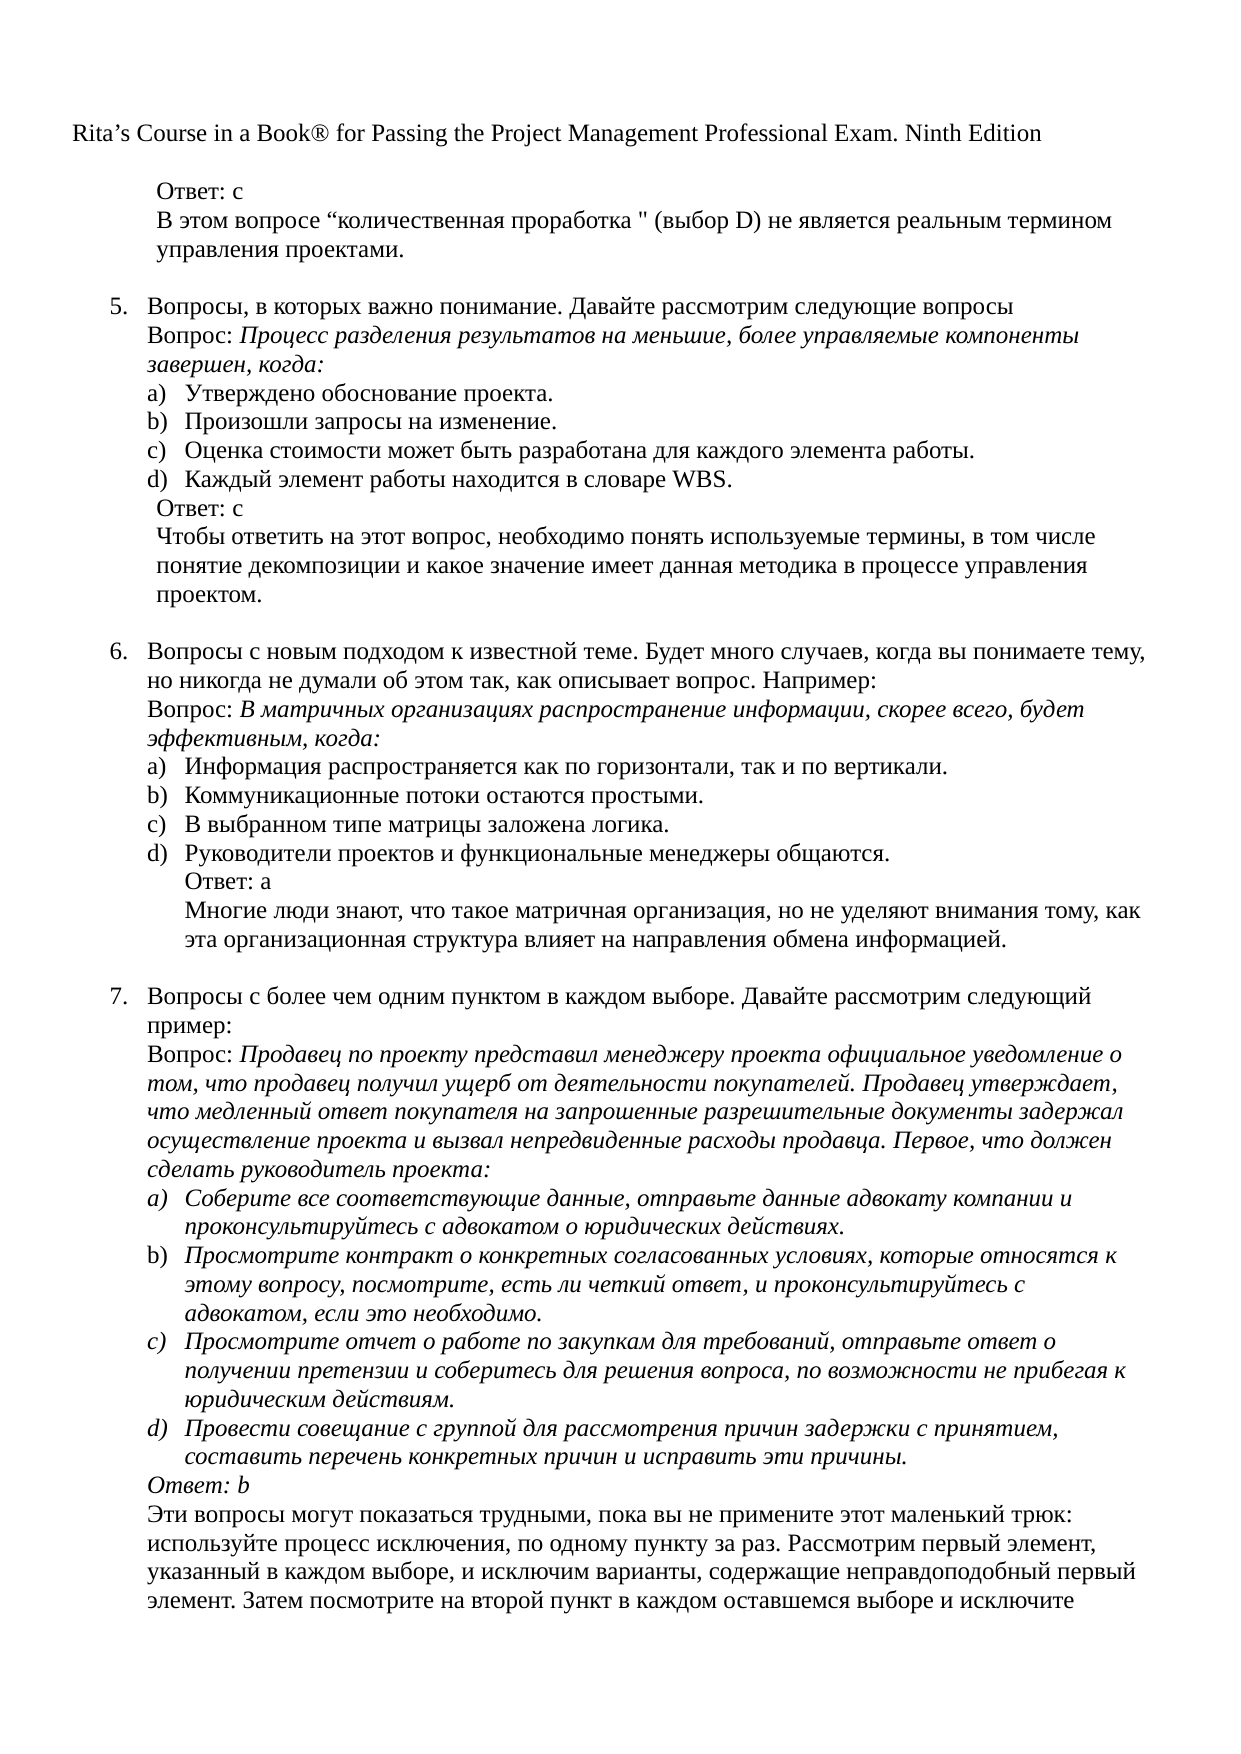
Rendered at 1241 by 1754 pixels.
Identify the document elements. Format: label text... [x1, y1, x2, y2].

list Многие люди знают, что такое матричная организация, но не уделяют внимания тому, как эта организационная структура влияет на направления обмена информацией. [147, 895, 1149, 953]
list Руководители проектов и функциональные менеджеры общаются. [147, 838, 1149, 866]
list Чтобы ответить на этот вопрос, необходимо понять используемые термины, в том числе понятие декомпозиции и какое значение имеет данная методика в процессе управления проектом. [119, 521, 1149, 608]
list Ответ: с [119, 176, 1149, 205]
list Оценка стоимости может быть разработана для каждого элемента работы. [147, 435, 1149, 464]
list Произошли запросы на изменение. [147, 406, 1149, 435]
list Вопрос: Процесс разделения результатов на меньшие, более управляемые компоненты завершен, когда: [109, 320, 1149, 378]
list Коммуникационные потоки остаются простыми. [147, 780, 1149, 809]
list Соберите все соответствующие данные, отправьте данные адвокату компании и проконсультируйтесь с адвокатом о юридических действиях. [147, 1183, 1149, 1240]
list В выбранном типе матрицы заложена логика. [147, 809, 1149, 838]
list Вопросы, в которых важно понимание. Давайте рассмотрим следующие вопросы [109, 291, 1149, 320]
list В этом вопросе “количественная проработка " (выбор D) не является реальным термином управления проектами. [119, 205, 1149, 263]
list Ответ: b [109, 1470, 1149, 1499]
list Просмотрите контракт о конкретных согласованных условиях, которые относятся к этому вопросу, посмотрите, есть ли четкий ответ, и проконсультируйтесь с адвокатом, если это необходимо. [147, 1240, 1149, 1326]
list Ответ: а [147, 866, 1149, 895]
list Утверждено обоснование проекта. [147, 378, 1149, 406]
list Вопрос: Продавец по проекту представил менеджеру проекта официальное уведомление о том, что продавец получил ущерб от деятельности покупателей. Продавец утверждает, что медленный ответ покупателя на запрошенные разрешительные документы задержал осуществление проекта и вызвал непредвиденные расходы продавца. Первое, что должен сделать руководитель проекта: [109, 1039, 1149, 1183]
list Провести совещание с группой для рассмотрения причин задержки с принятием, составить перечень конкретных причин и исправить эти причины. [147, 1413, 1149, 1470]
list Информация распространяется как по горизонтали, так и по вертикали. [147, 751, 1149, 780]
list Вопросы с новым подходом к известной теме. Будет много случаев, когда вы понимаете тему, но никогда не думали об этом так, как описывает вопрос. Например: [109, 636, 1149, 694]
list Эти вопросы могут показаться трудными, пока вы не примените этот маленький трюк: используйте процесс исключения, по одному пункту за раз. Рассмотрим первый элемент, указанный в каждом выборе, и исключим варианты, содержащие неправдоподобный первый элемент. Затем посмотрите на второй пункт в каждом оставшемся выборе и исключите [109, 1499, 1149, 1614]
list Каждый элемент работы находится в словаре WBS. [147, 464, 1149, 493]
list Вопрос: В матричных организациях распространение информации, скорее всего, будет эффективным, когда: [109, 694, 1149, 751]
list Ответ: с [119, 493, 1149, 521]
list Просмотрите отчет о работе по закупкам для требований, отправьте ответ о получении претензии и соберитесь для решения вопроса, по возможности не прибегая к юридическим действиям. [147, 1326, 1149, 1413]
list Вопросы с более чем одним пунктом в каждом выборе. Давайте рассмотрим следующий пример: [109, 981, 1149, 1039]
